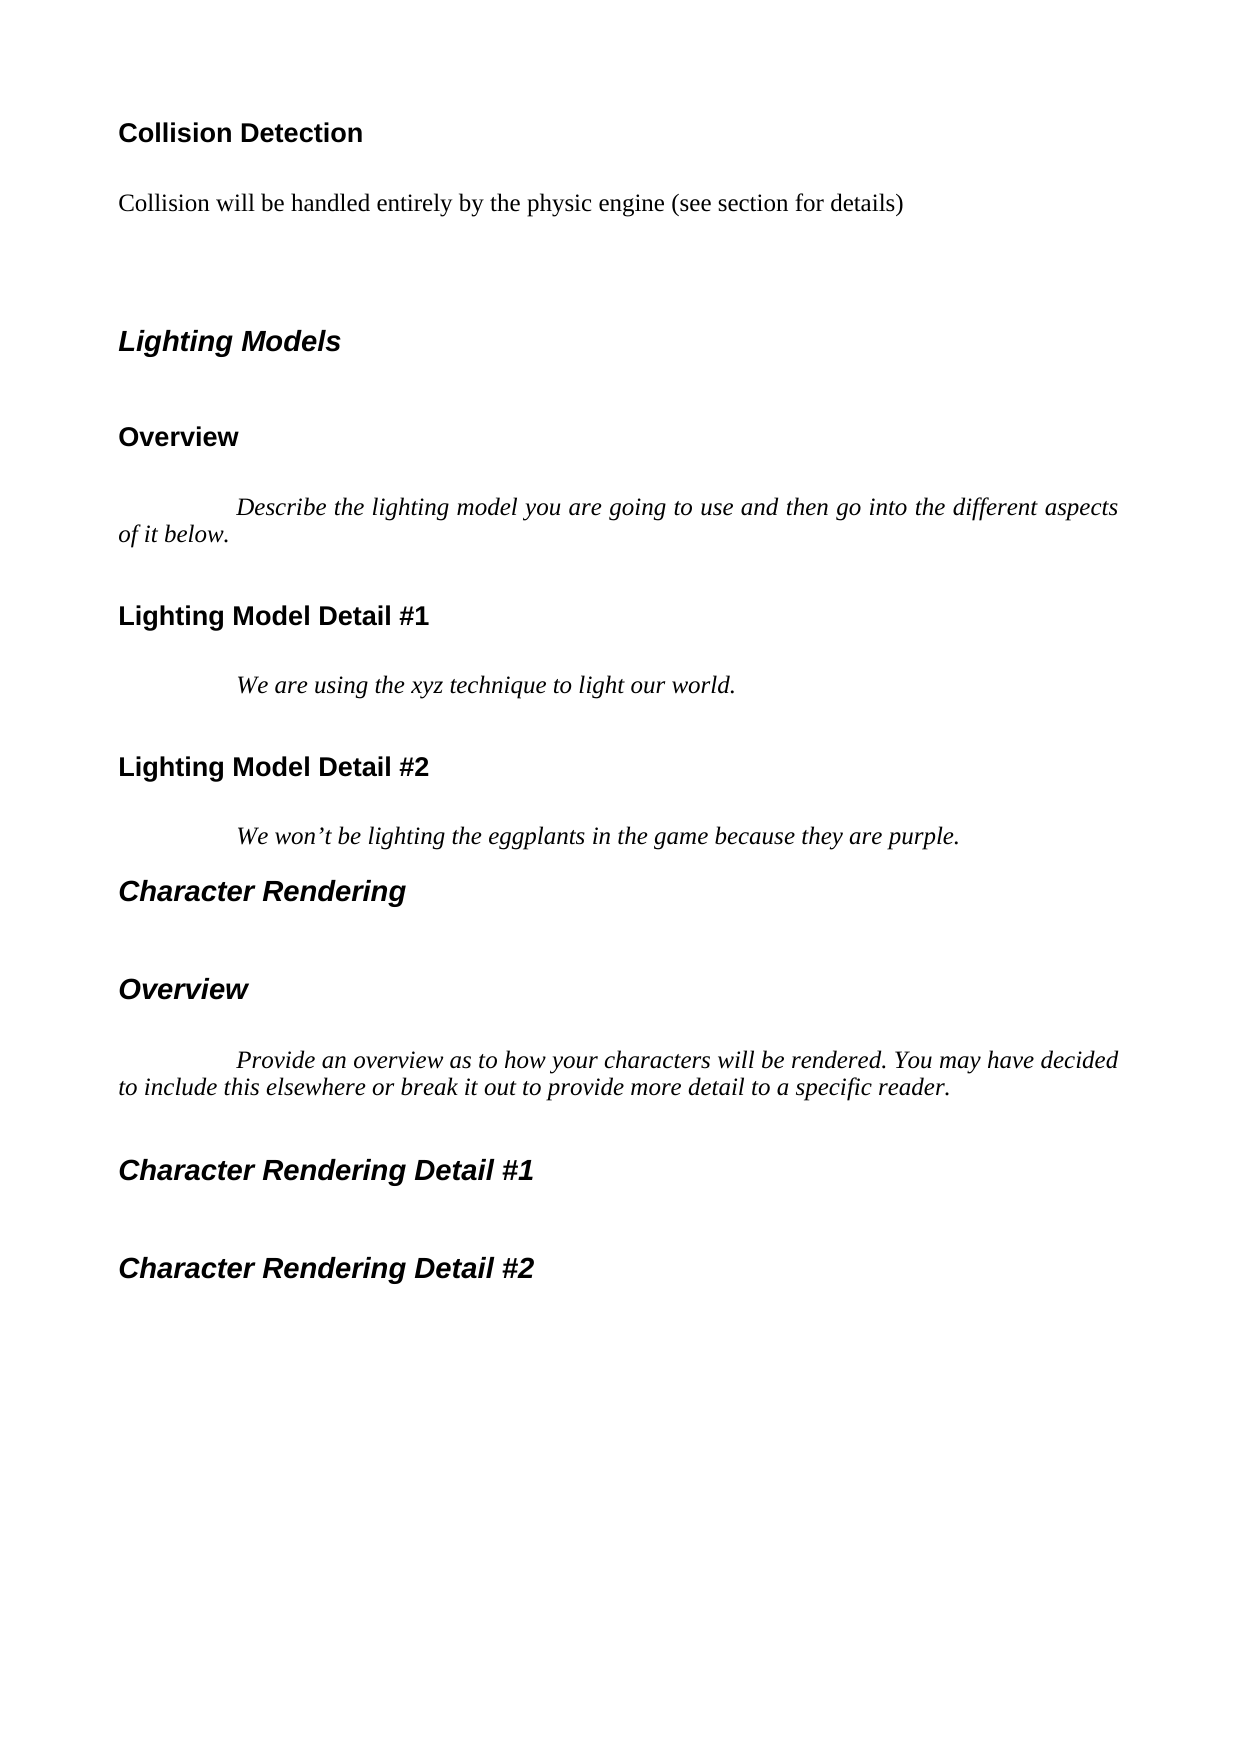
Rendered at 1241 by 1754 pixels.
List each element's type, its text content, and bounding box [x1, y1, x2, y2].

subtitle Lighting Model Detail #2 [118, 752, 1122, 782]
subtitle Overview [118, 973, 1122, 1006]
text Describe the lighting model you are going to use and then go into the different aspects of it below. [118, 493, 1122, 548]
subtitle Overview [118, 422, 1122, 453]
subtitle Character Rendering Detail #1 [118, 1154, 1122, 1186]
text We are using the xyz technique to light our world. [118, 671, 1122, 699]
text Provide an overview as to how your characters will be rendered. You may have decided to include this elsewhere or break it out to provide more detail to a specific reader. [118, 1046, 1122, 1101]
subtitle Lighting Models [118, 324, 1122, 357]
subtitle Collision Detection [118, 118, 1122, 148]
text We won’t be lighting the eggplants in the game because they are purple. [118, 822, 1122, 850]
subtitle Character Rendering [118, 875, 1122, 908]
text Collision will be handled entirely by the physic engine (see section for details) [118, 189, 1122, 216]
subtitle Lighting Model Detail #1 [118, 601, 1122, 631]
subtitle Character Rendering Detail #2 [118, 1252, 1122, 1284]
